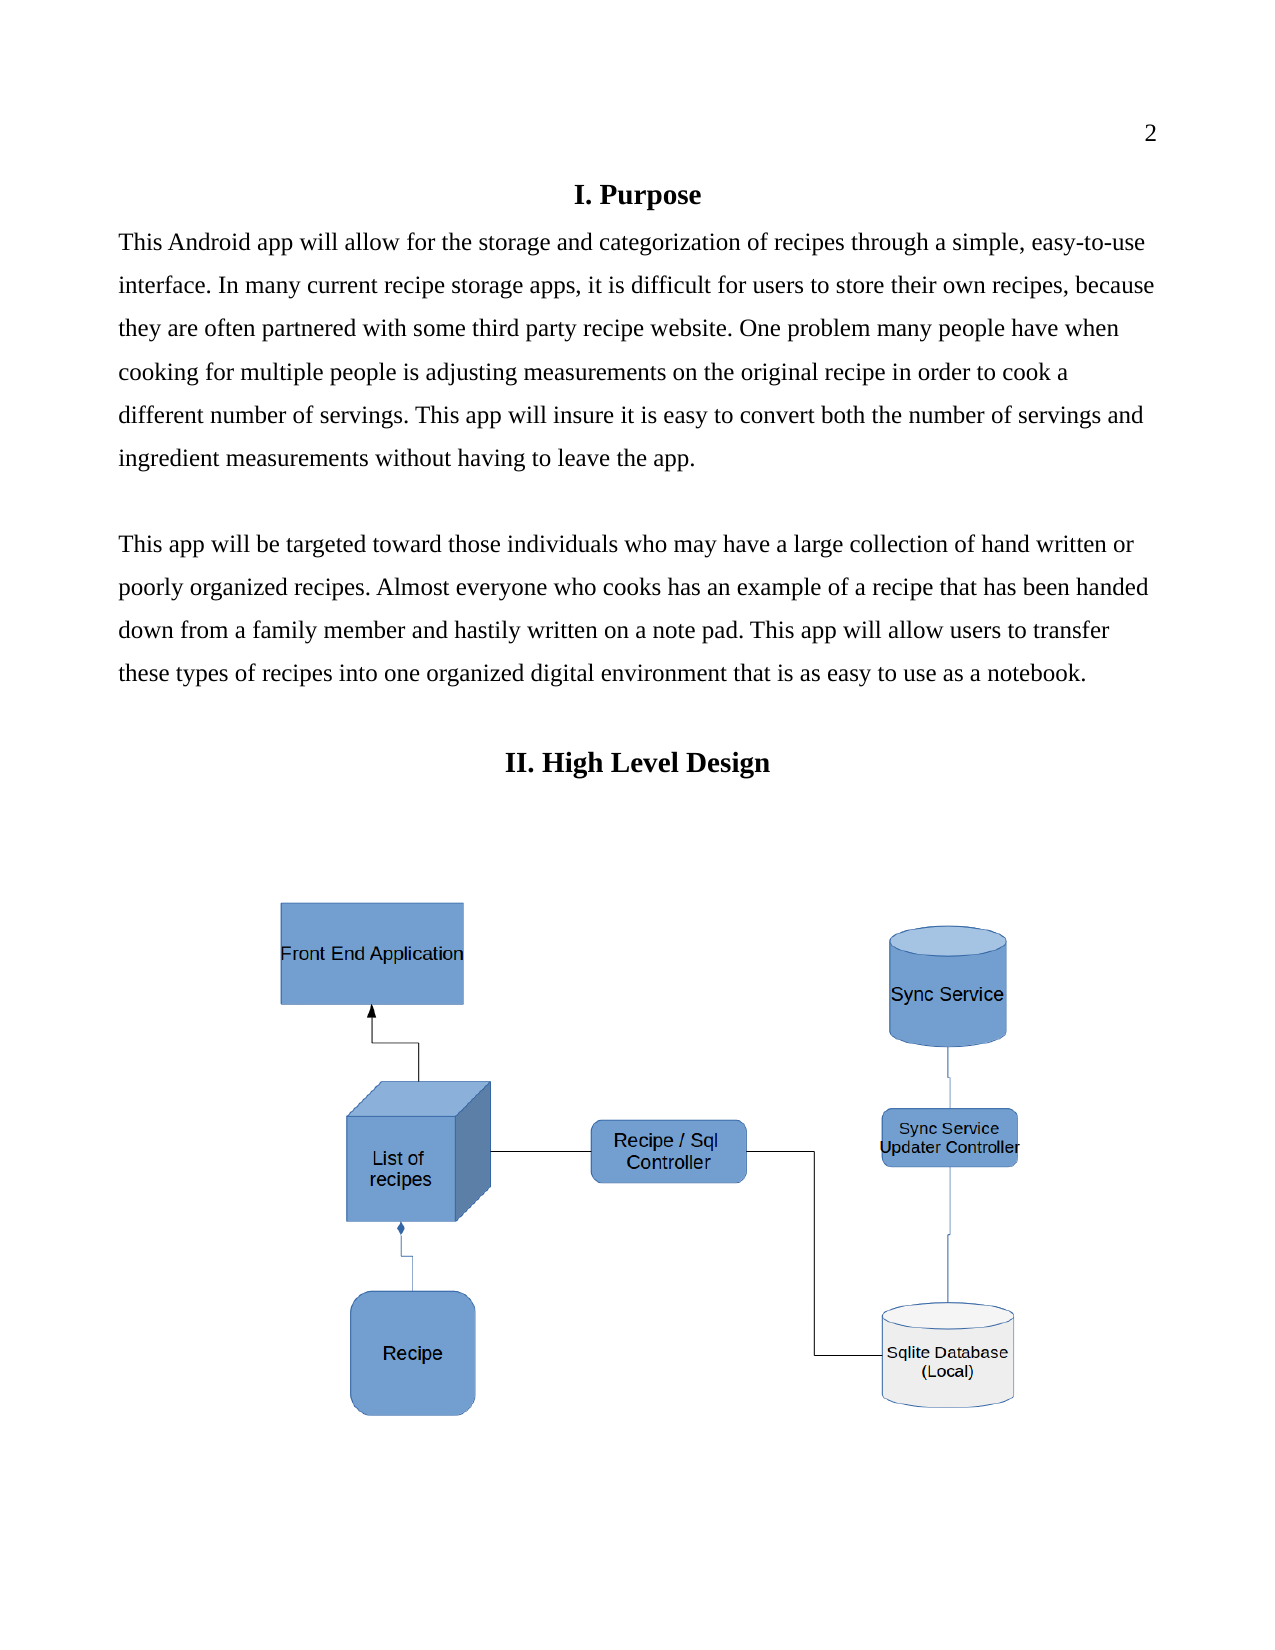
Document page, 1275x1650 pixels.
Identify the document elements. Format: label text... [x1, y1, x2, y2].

text I. Purpose [118, 177, 1157, 210]
picture [211, 795, 1064, 1454]
text This app will be targeted toward those individuals who may have a large collection of hand written or poorly organized recipes. Almost everyone who cooks has an example of a recipe that has been handed down from a family member and hastily written on a note pad. This app will allow users to transfer these types of recipes into one organized digital environment that is as easy to use as a notebook. [118, 529, 1157, 687]
text This Android app will allow for the storage and categorization of recipes through a simple, easy-to-use interface. In many current recipe storage apps, it is difficult for users to store their own recipes, because they are often partnered with some third party recipe website. One problem many people have when cooking for multiple people is adjusting measurements on the original recipe in order to cook a different number of servings. This app will insure it is easy to convert both the number of servings and ingredient measurements without having to leave the app. [118, 227, 1157, 472]
text II. High Level Design [118, 745, 1157, 778]
